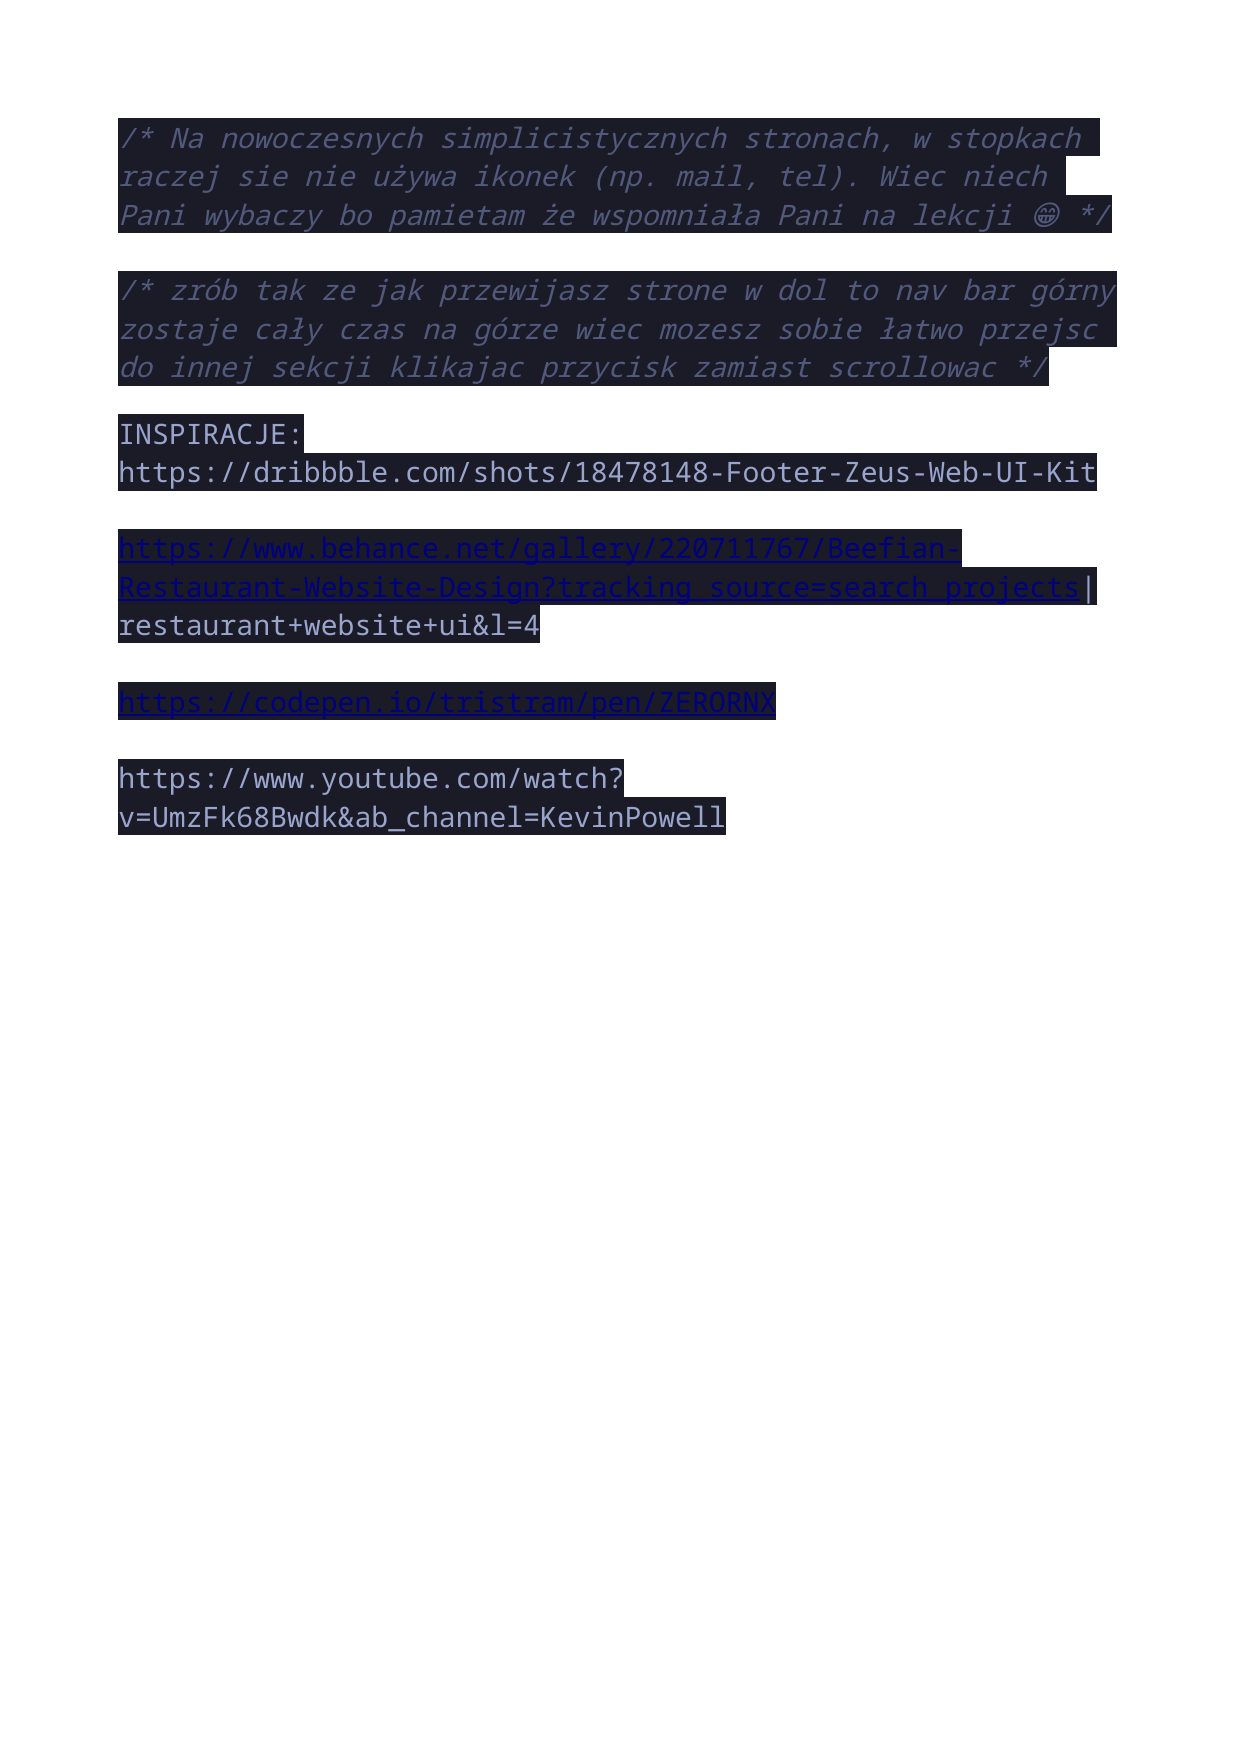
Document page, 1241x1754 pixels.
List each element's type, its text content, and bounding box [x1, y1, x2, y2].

text /* zrób tak ze jak przewijasz strone w dol to nav bar górny zostaje cały czas na górze wiec mozesz sobie łatwo przejsc do innej sekcji klikajac przycisk zamiast scrollowac */ [118, 271, 1122, 386]
text https://dribbble.com/shots/18478148-Footer-Zeus-Web-UI-Kit [118, 453, 1122, 491]
text https://www.youtube.com/watch?v=UmzFk68Bwdk&ab_channel=KevinPowell [118, 758, 1122, 835]
text https://www.behance.net/gallery/220711767/Beefian-Restaurant-Website-Design?tracking_source=search_projects|restaurant+website+ui&l=4 [118, 528, 1122, 643]
text https://codepen.io/tristram/pen/ZERORNX [118, 682, 1122, 720]
text INSPIRACJE: [118, 414, 1122, 453]
text /* Na nowoczesnych simplicistycznych stronach, w stopkach raczej sie nie używa ikonek (np. mail, tel). Wiec niech Pani wybaczy bo pamietam że wspomniała Pani na lekcji 😁 */ [118, 118, 1122, 233]
